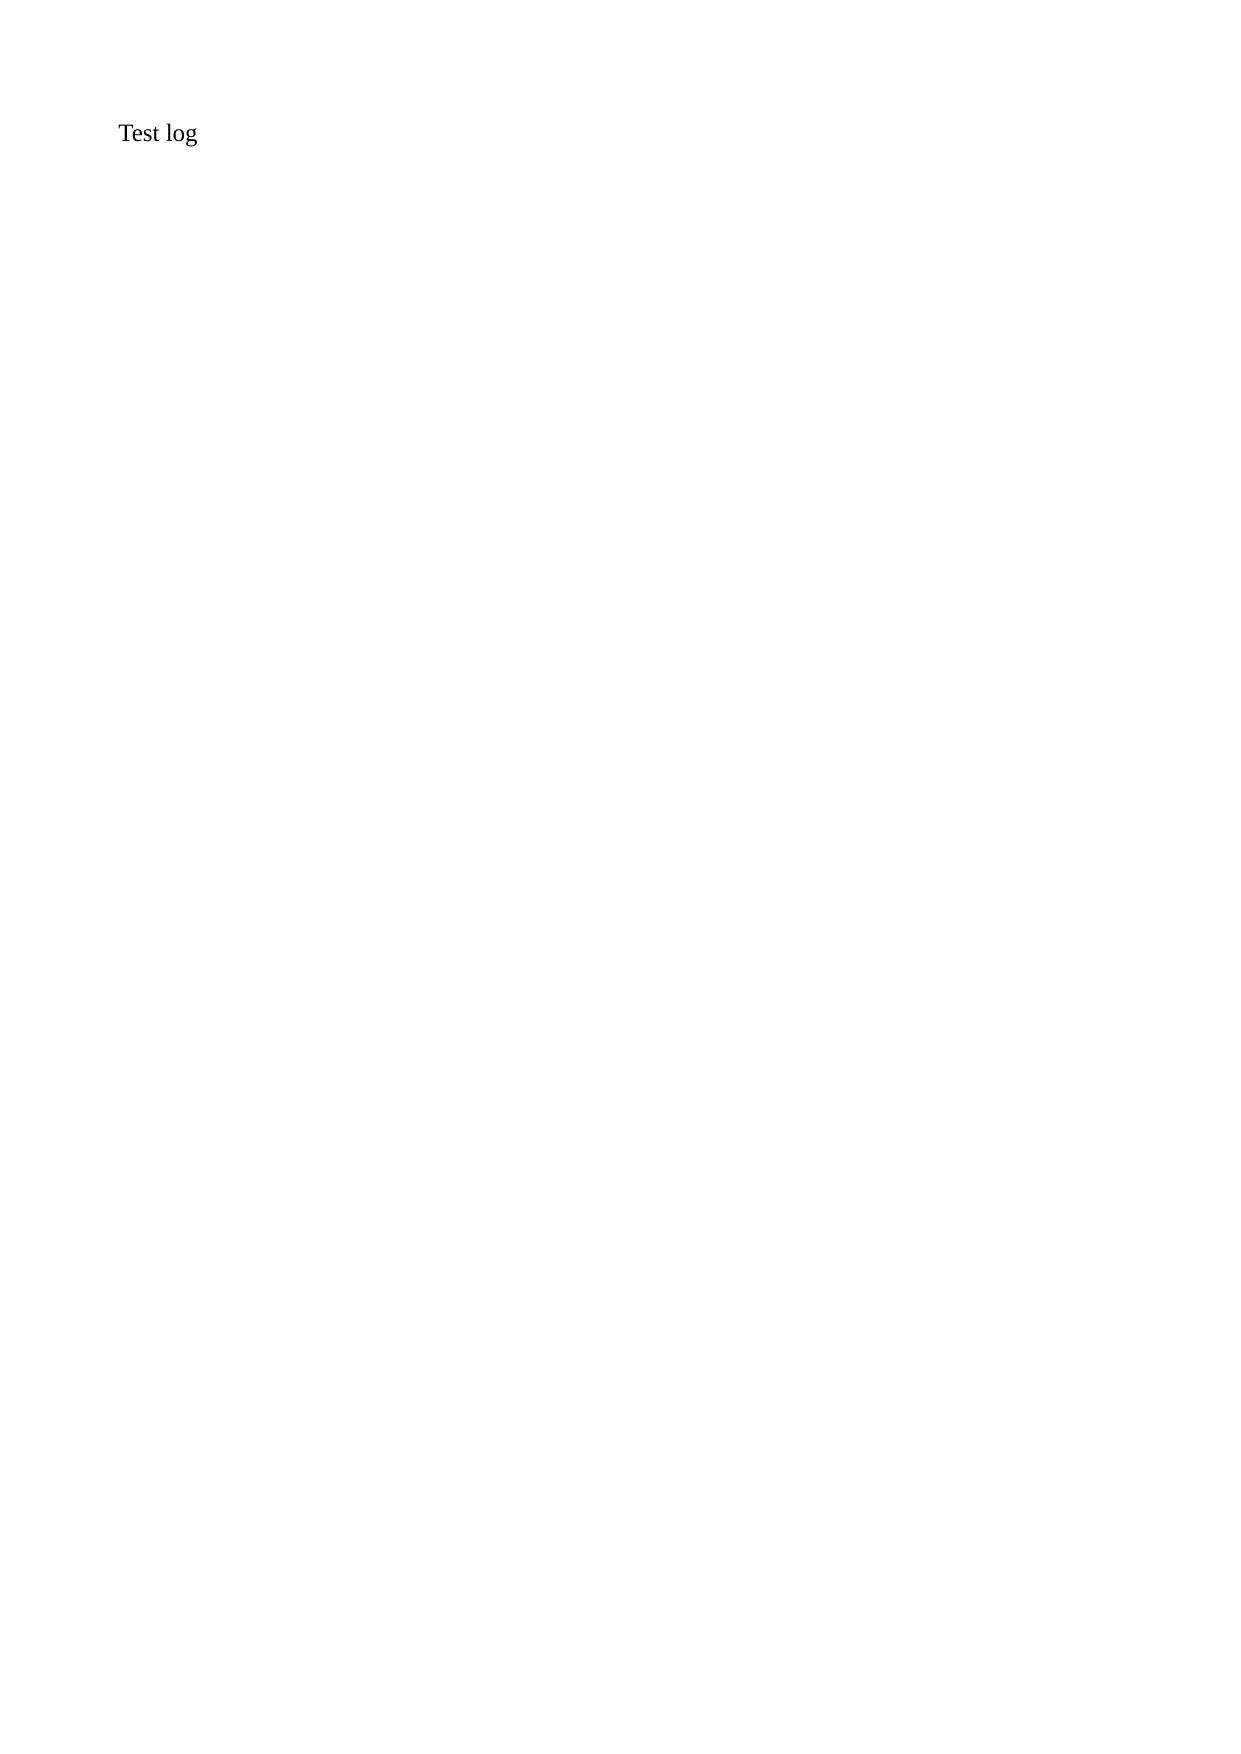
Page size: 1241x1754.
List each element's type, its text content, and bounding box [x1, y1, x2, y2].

text Test log [118, 118, 1122, 147]
